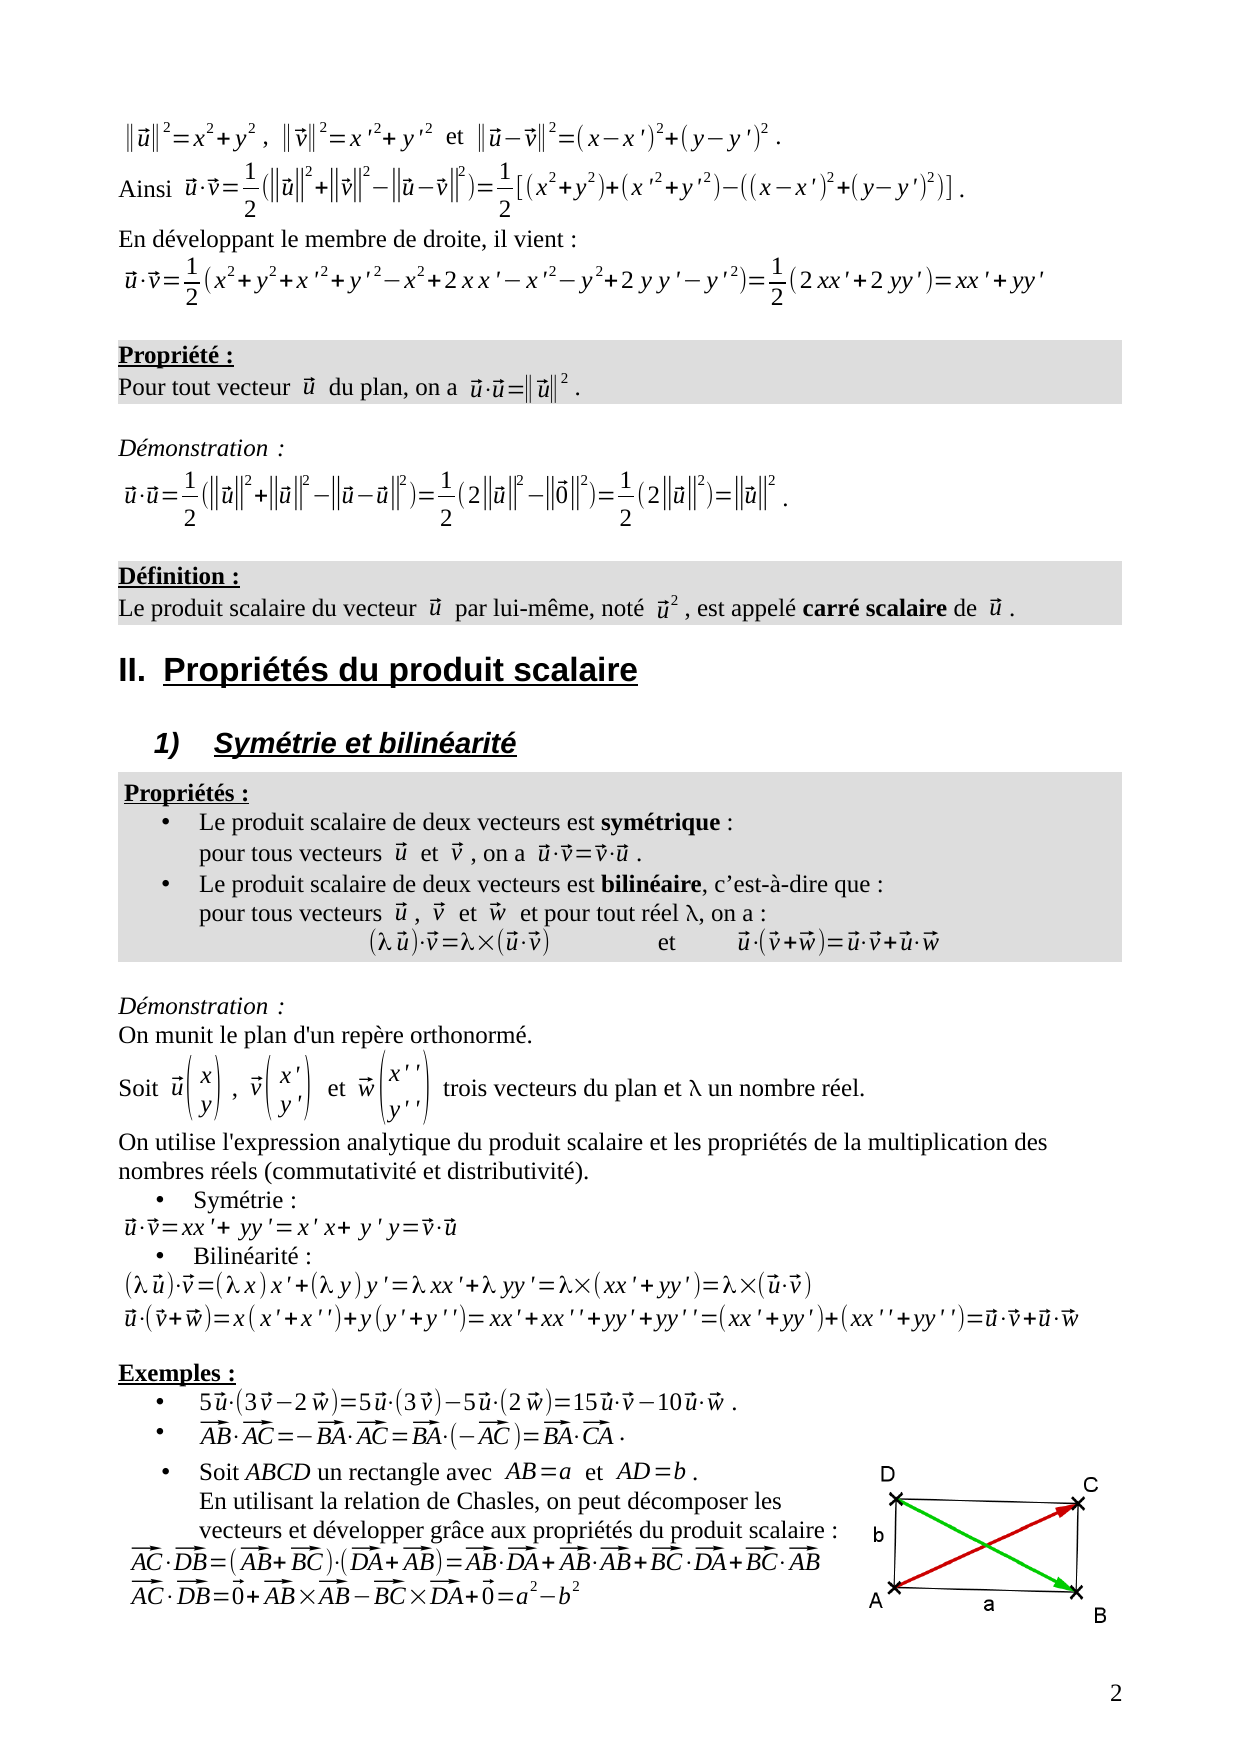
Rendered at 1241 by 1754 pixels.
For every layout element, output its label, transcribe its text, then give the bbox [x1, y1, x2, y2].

text Exemples : [118, 1358, 1122, 1387]
text Démonstration : [118, 433, 1122, 462]
text Le produit scalaire du vecteur par lui-même, noté , est appelé carré scalaire de . [118, 590, 1122, 625]
text En développant le membre de droite, il vient : [118, 224, 1122, 253]
list . [156, 1387, 1122, 1417]
table_header [858, 1452, 1122, 1647]
text On utilise l'expression analytique du produit scalaire et les propriétés de la multiplication des nombres réels (commutativité et distributivité). [118, 1127, 1122, 1185]
text Propriété : [118, 340, 1122, 369]
subtitle Symétrie et bilinéarité [153, 726, 1122, 760]
text On munit le plan d'un repère orthonormé. [118, 1020, 1122, 1048]
text . [118, 462, 1122, 532]
text Ainsi . [118, 153, 1122, 224]
text Définition : [118, 561, 1122, 590]
text , et . [118, 118, 1122, 153]
text Pour tout vecteur du plan, on a . [118, 369, 1122, 404]
list Bilinéarité : [156, 1241, 1122, 1270]
list . [156, 1417, 1122, 1452]
text Démonstration : [118, 991, 1122, 1020]
table_header Propriétés : Le produit scalaire de deux vecteurs est symétrique : pour tous vecteurs et , on a . Le produit scalaire de deux vecteurs est bilinéaire, c’est-à-dire que : pour tous vecteurs , et et pour tout réel , on a : et [118, 772, 1122, 962]
table_header Soit ABCD un rectangle avec et . En utilisant la relation de Chasles, on peut décomposer les vecteurs et développer grâce aux propriétés du produit scalaire : [118, 1452, 858, 1647]
subtitle Propriétés du produit scalaire [118, 650, 1122, 689]
list Symétrie : [156, 1185, 1122, 1214]
text Soit , et trois vecteurs du plan et  un nombre réel. [118, 1048, 1122, 1127]
